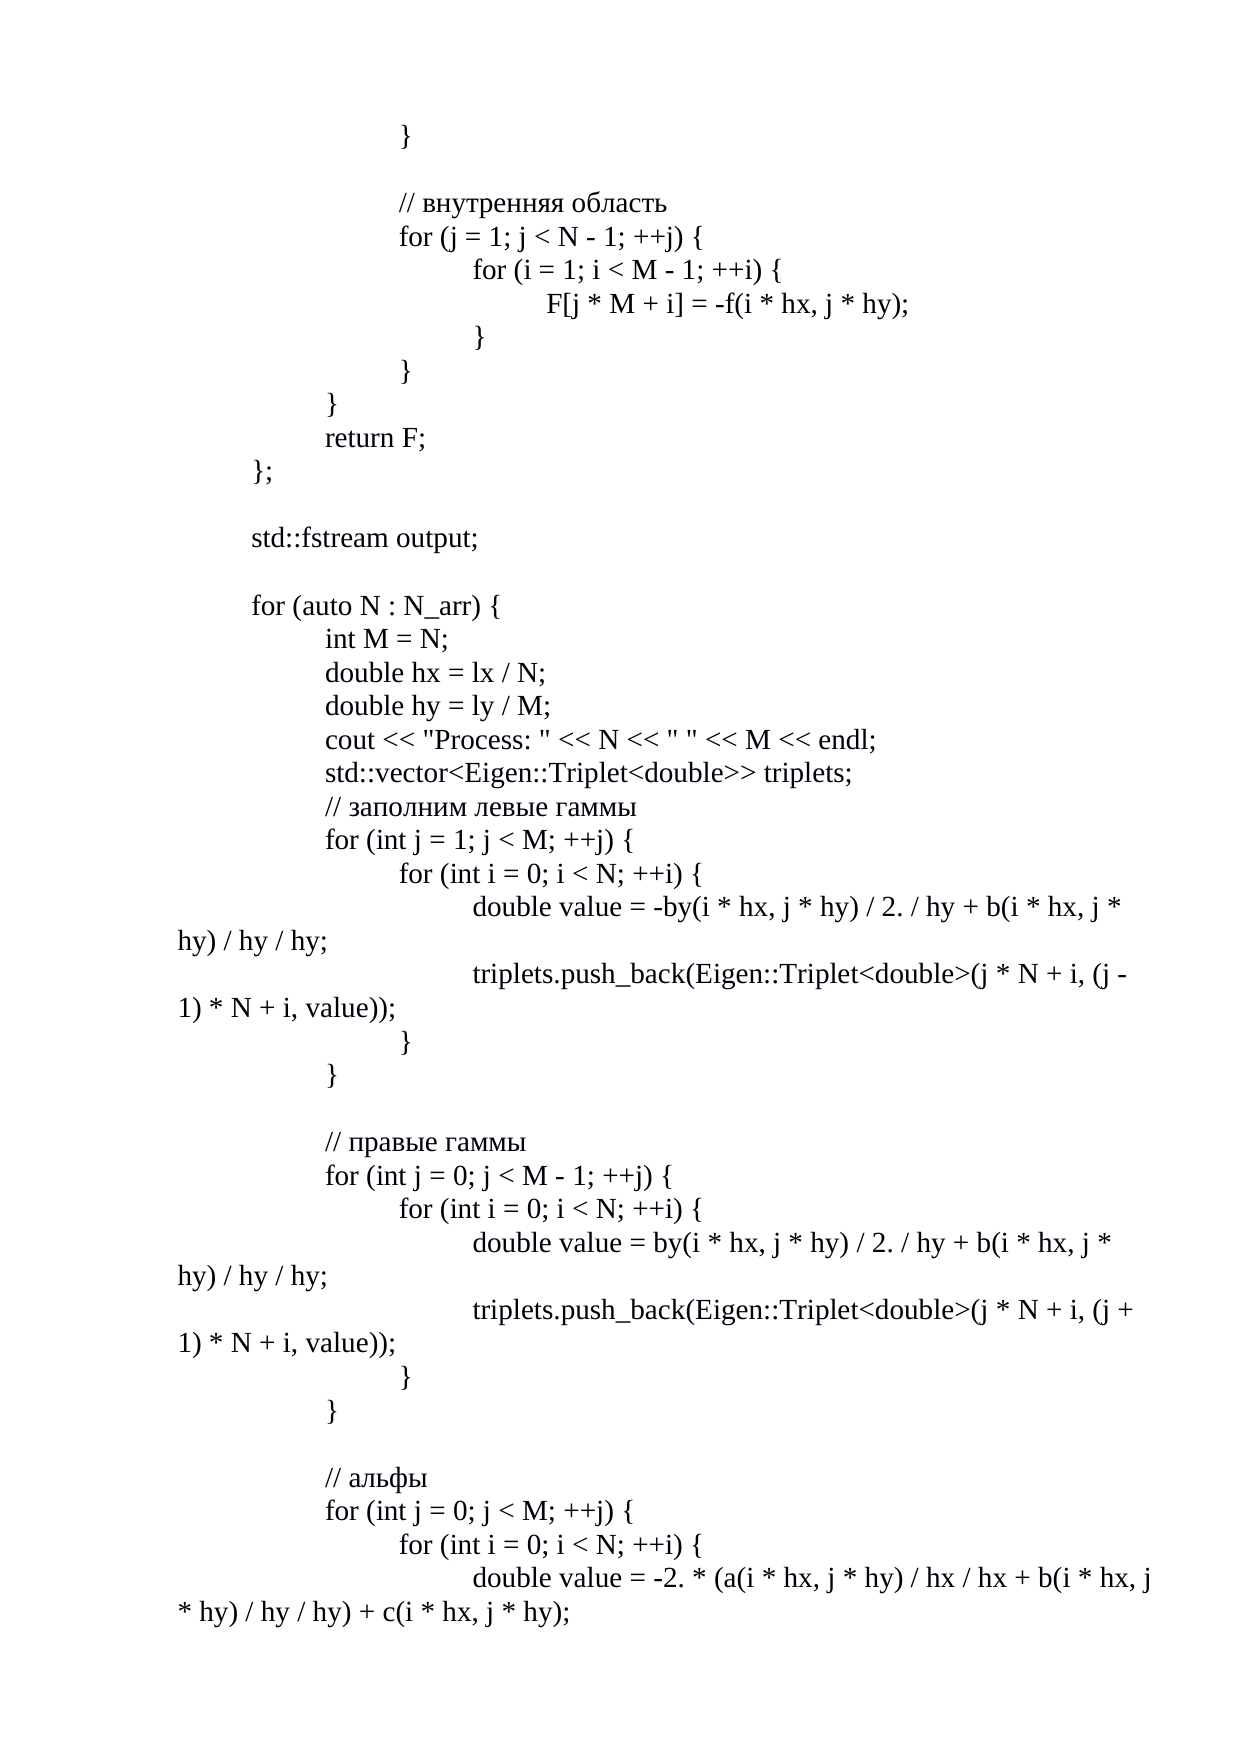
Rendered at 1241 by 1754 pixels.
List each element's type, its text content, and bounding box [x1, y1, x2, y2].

text // правые гаммы [177, 1124, 1152, 1158]
text cout << "Process: " << N << " " << M << endl; [177, 722, 1152, 755]
text triplets.push_back(Eigen::Triplet<double>(j * N + i, (j - 1) * N + i, value)); [177, 957, 1152, 1024]
text return F; [177, 420, 1152, 453]
text double hy = ly / M; [177, 688, 1152, 722]
text F[j * M + i] = -f(i * hx, j * hy); [177, 286, 1152, 319]
text for (i = 1; i < M - 1; ++i) { [177, 252, 1152, 286]
text } [177, 1359, 1152, 1393]
text // заполним левые гаммы [177, 789, 1152, 822]
text } [177, 1057, 1152, 1091]
text for (int j = 0; j < M - 1; ++j) { [177, 1158, 1152, 1191]
text for (int j = 1; j < M; ++j) { [177, 822, 1152, 856]
text for (int i = 0; i < N; ++i) { [177, 1527, 1152, 1560]
text // альфы [177, 1460, 1152, 1493]
text std::vector<Eigen::Triplet<double>> triplets; [177, 755, 1152, 789]
text double hx = lx / N; [177, 655, 1152, 688]
text } [177, 1024, 1152, 1057]
text double value = -by(i * hx, j * hy) / 2. / hy + b(i * hx, j * hy) / hy / hy; [177, 889, 1152, 957]
text for (auto N : N_arr) { [177, 588, 1152, 621]
text } [177, 353, 1152, 386]
text triplets.push_back(Eigen::Triplet<double>(j * N + i, (j + 1) * N + i, value)); [177, 1292, 1152, 1359]
text double value = -2. * (a(i * hx, j * hy) / hx / hx + b(i * hx, j * hy) / hy / hy) + c(i * hx, j * hy); [177, 1560, 1152, 1627]
text } [177, 118, 1152, 152]
text std::fstream output; [177, 521, 1152, 554]
text } [177, 319, 1152, 353]
text } [177, 386, 1152, 420]
text } [177, 1393, 1152, 1426]
text for (int j = 0; j < M; ++j) { [177, 1493, 1152, 1527]
text // внутренняя область [177, 185, 1152, 219]
text for (int i = 0; i < N; ++i) { [177, 1191, 1152, 1225]
text double value = by(i * hx, j * hy) / 2. / hy + b(i * hx, j * hy) / hy / hy; [177, 1225, 1152, 1292]
text }; [177, 453, 1152, 487]
text for (int i = 0; i < N; ++i) { [177, 856, 1152, 889]
text for (j = 1; j < N - 1; ++j) { [177, 219, 1152, 252]
text int M = N; [177, 621, 1152, 655]
